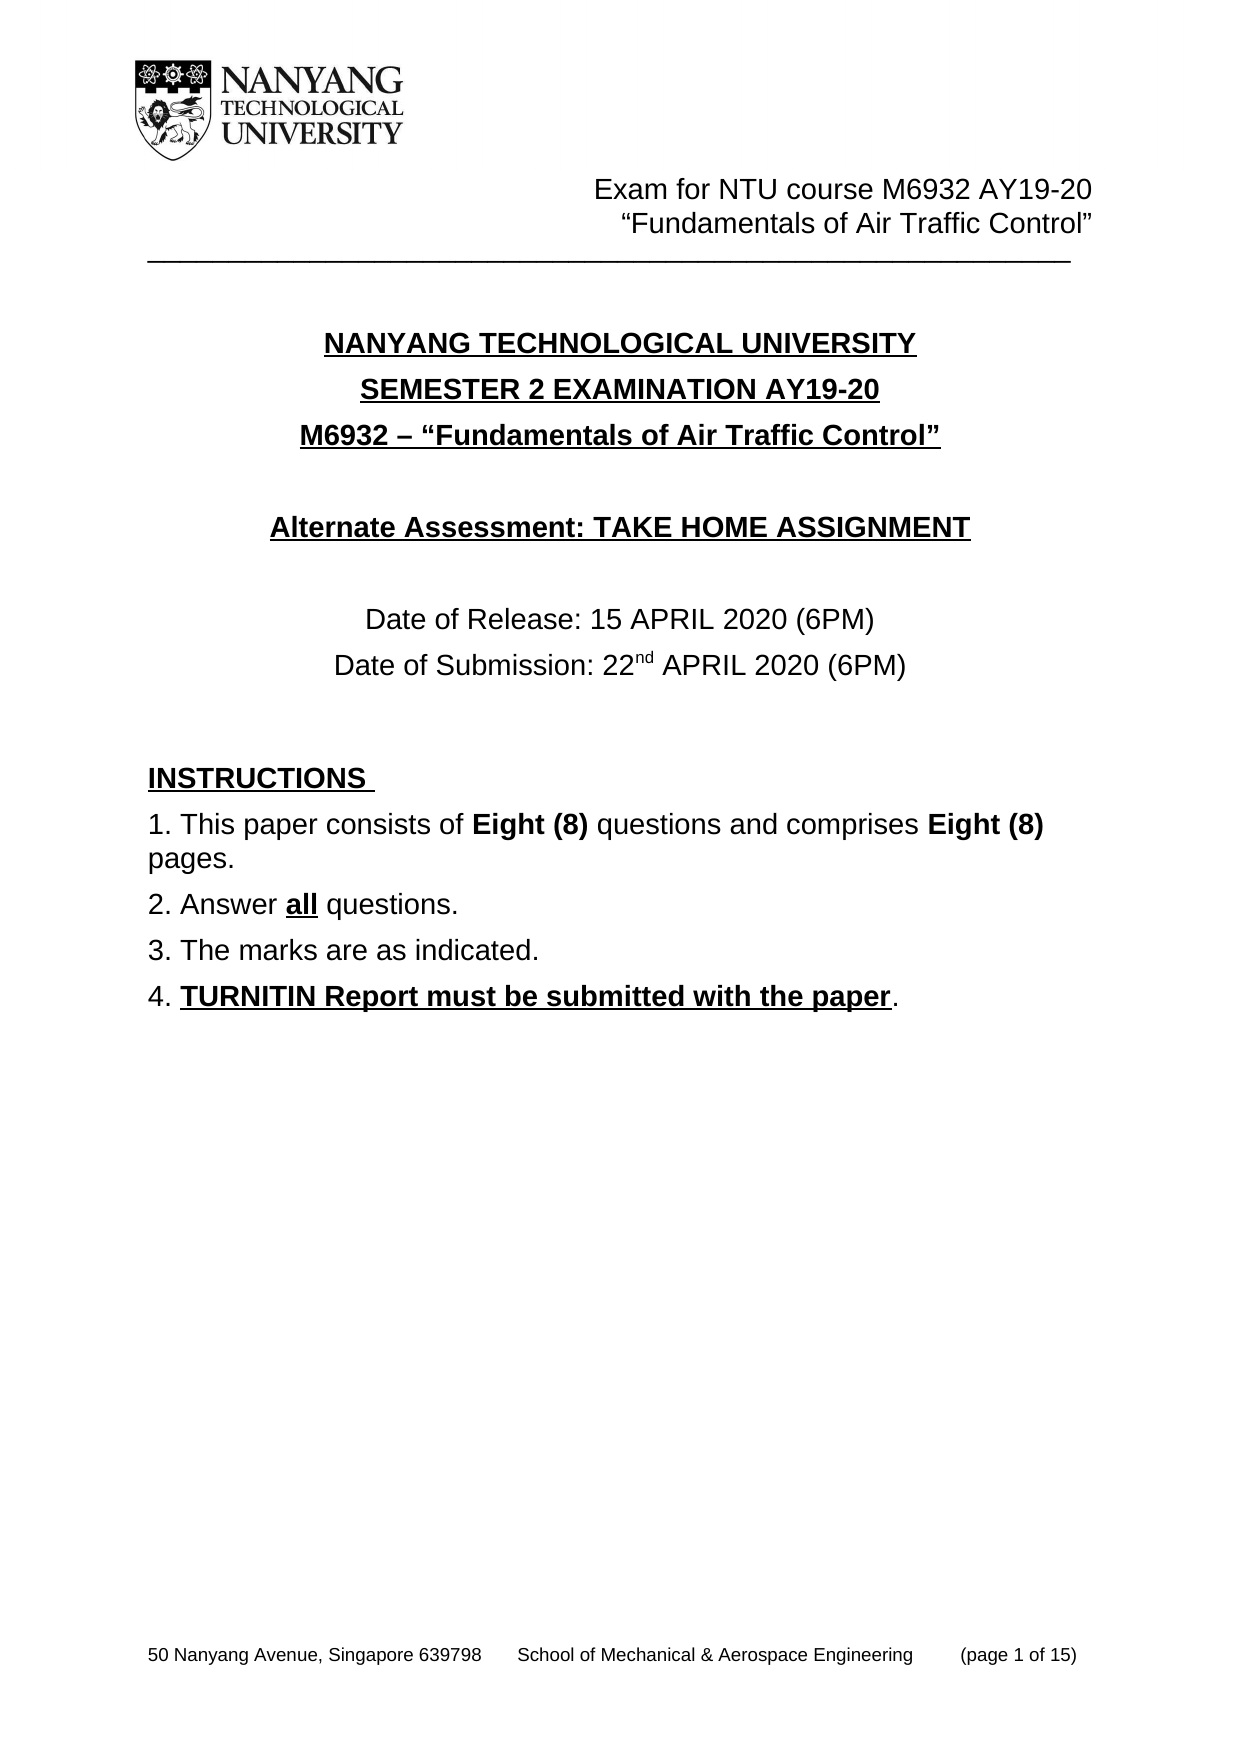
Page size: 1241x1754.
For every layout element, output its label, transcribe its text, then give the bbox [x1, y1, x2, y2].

text Date of Release: 15 APRIL 2020 (6PM) [148, 602, 1092, 636]
text Alternate Assessment: TAKE HOME ASSIGNMENT [148, 510, 1092, 543]
text Date of Submission: 22nd APRIL 2020 (6PM) [148, 648, 1092, 682]
text 4. TURNITIN Report must be submitted with the paper. [148, 979, 1092, 1012]
text SEMESTER 2 EXAMINATION AY19-20 [148, 372, 1092, 405]
text 1. This paper consists of Eight (8) questions and comprises Eight (8) pages. [148, 807, 1092, 874]
picture [0, 0, 1209, 172]
text 3. The marks are as indicated. [148, 933, 1092, 966]
text 2. Answer all questions. [148, 887, 1092, 920]
text M6932 – “Fundamentals of Air Traffic Control” [148, 418, 1092, 451]
text NANYANG TECHNOLOGICAL UNIVERSITY [148, 326, 1092, 359]
text INSTRUCTIONS [148, 761, 1092, 795]
